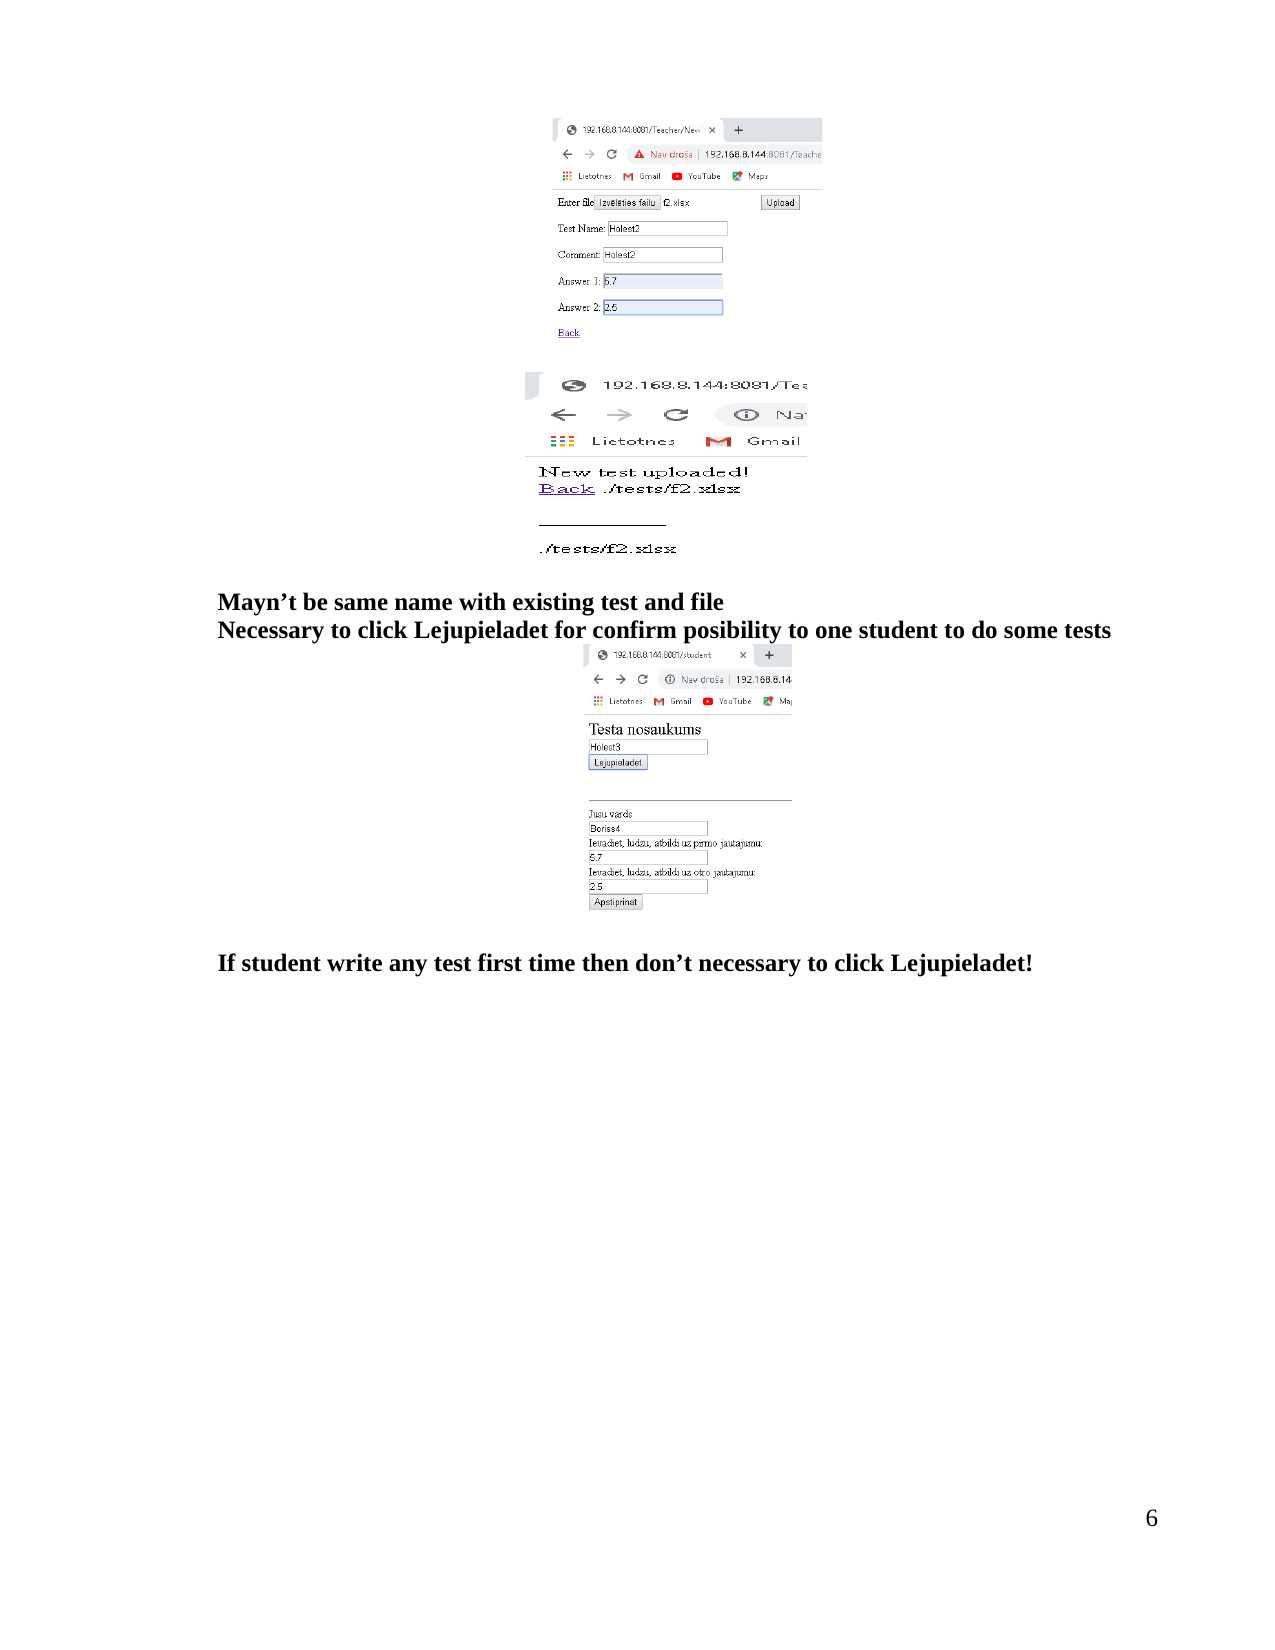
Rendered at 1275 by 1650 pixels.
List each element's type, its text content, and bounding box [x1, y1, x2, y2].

text Necessary to click Lejupieladet for confirm posibility to one student to do some tests [217, 615, 1158, 644]
text Mayn’t be same name with existing test and file [217, 118, 1158, 615]
text If student write any test first time then don’t necessary to click Lejupieladet! [217, 948, 1158, 977]
